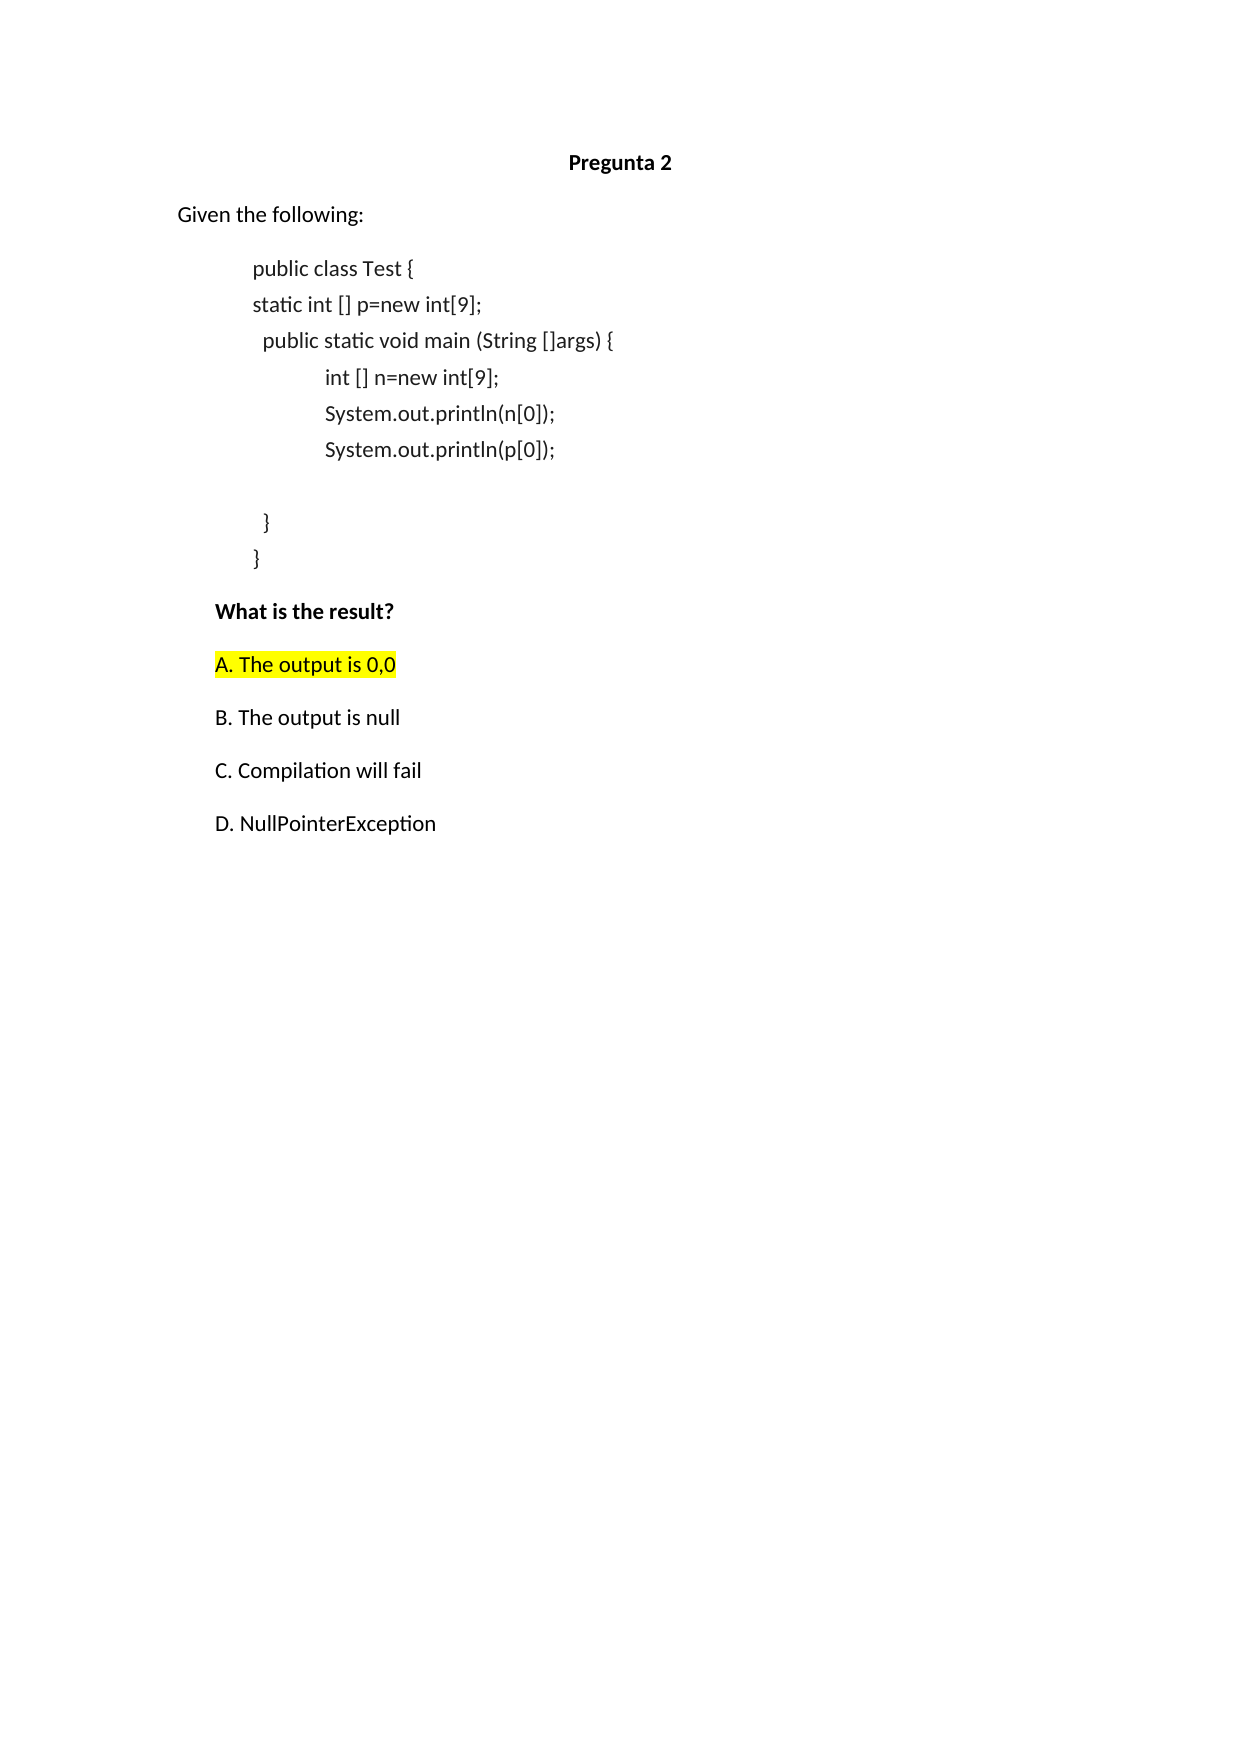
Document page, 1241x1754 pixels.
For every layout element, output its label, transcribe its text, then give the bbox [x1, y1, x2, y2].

text B. The output is null [177, 703, 1063, 732]
text } [252, 544, 1063, 572]
text Pregunta 2 [177, 148, 1063, 176]
text A. The output is 0,0 [177, 651, 1063, 678]
text public static void main (String []args) { [252, 326, 1063, 354]
text public class Test { [252, 254, 1063, 282]
text What is the result? [177, 597, 1063, 626]
text } [252, 508, 1063, 536]
text System.out.println(n[0]); [252, 399, 1063, 427]
text C. Compilation will fail [177, 757, 1063, 784]
text System.out.println(p[0]); [252, 435, 1063, 463]
text static int [] p=new int[9]; [252, 290, 1063, 318]
text int [] n=new int[9]; [252, 363, 1063, 391]
text D. NullPointerException [177, 809, 1063, 838]
text Given the following: [177, 201, 1063, 229]
